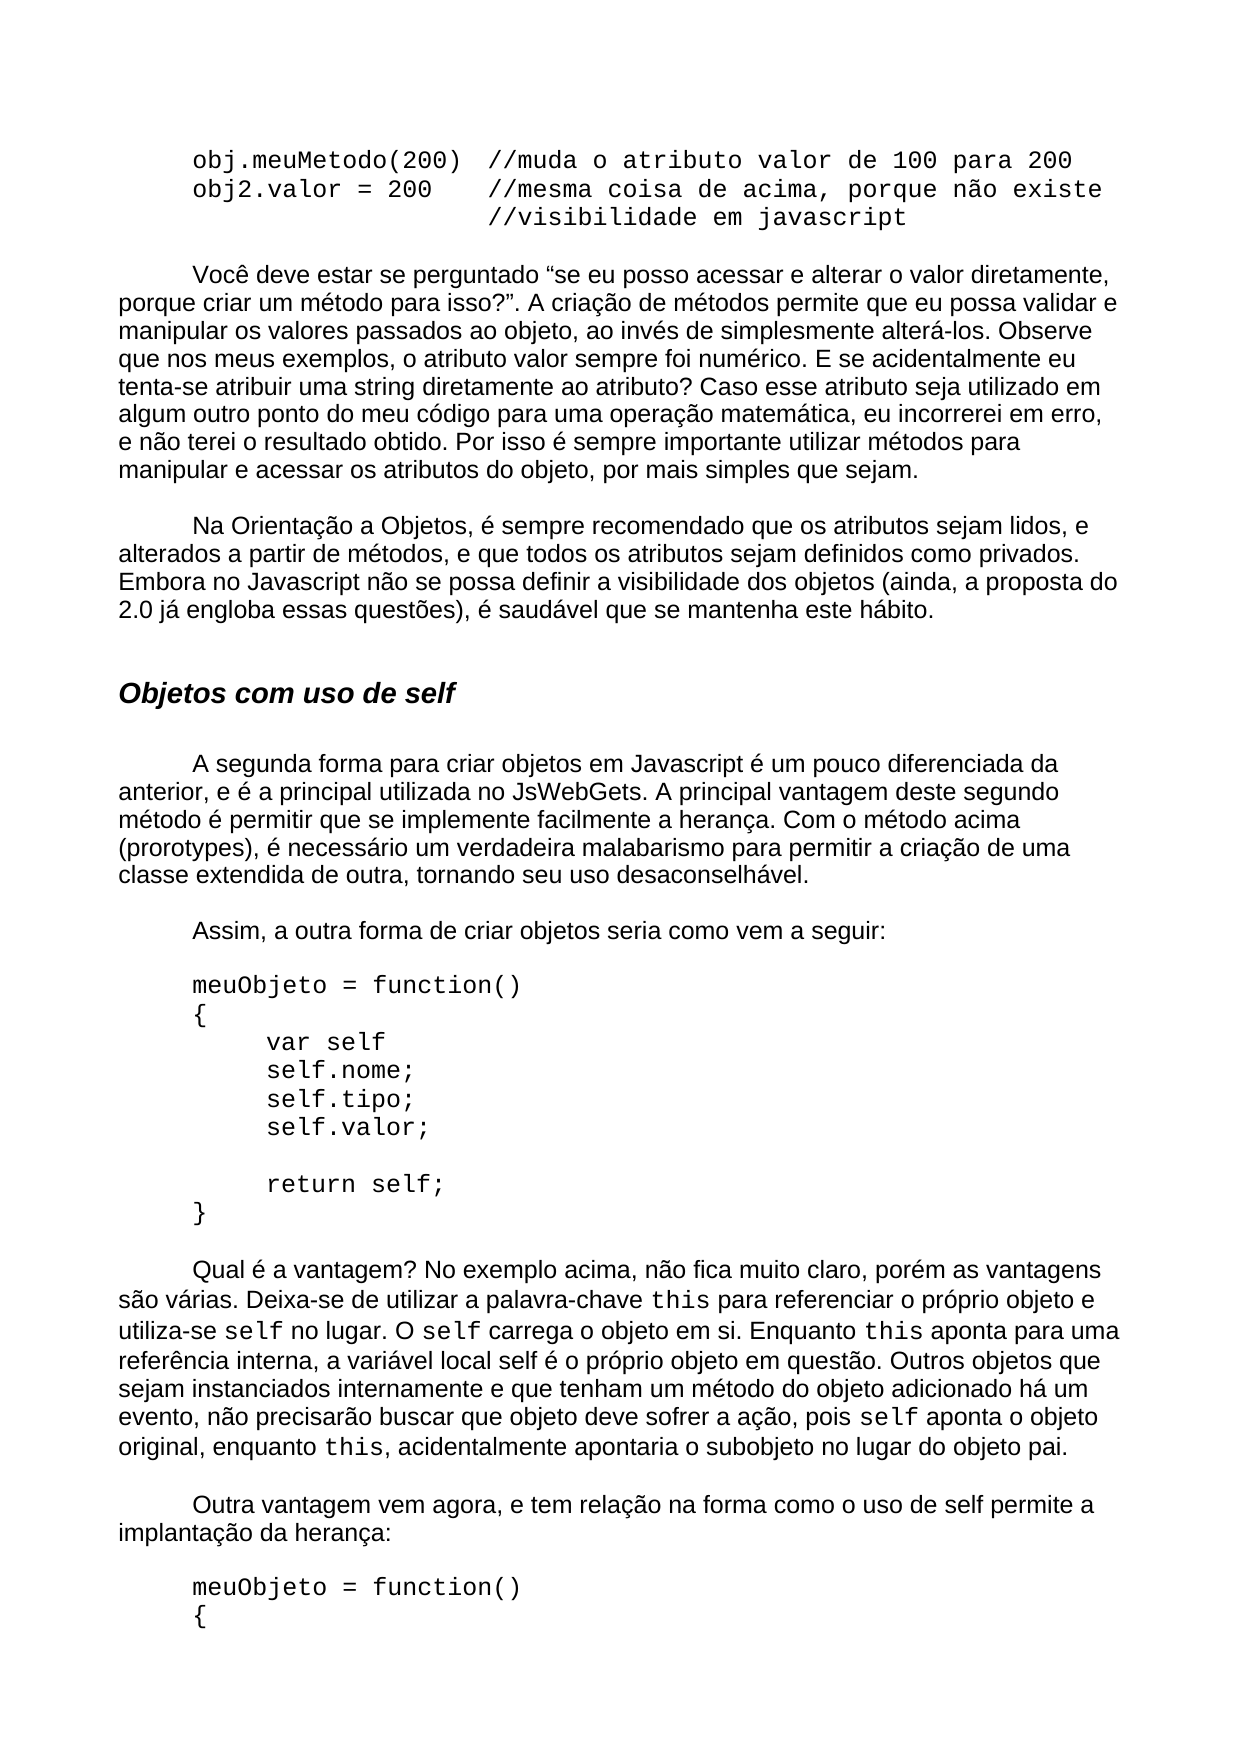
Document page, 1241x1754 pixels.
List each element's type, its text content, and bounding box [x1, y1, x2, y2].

text meuObjeto = function() [118, 1574, 1122, 1603]
text var self [118, 1029, 1122, 1058]
text self.tipo; [118, 1086, 1122, 1114]
text A segunda forma para criar objetos em Javascript é um pouco diferenciada da anterior, e é a principal utilizada no JsWebGets. A principal vantagem deste segundo método é permitir que se implemente facilmente a herança. Com o método acima (prorotypes), é necessário um verdadeira malabarismo para permitir a criação de uma classe extendida de outra, tornando seu uso desaconselhável. [118, 749, 1122, 889]
text Você deve estar se perguntado “se eu posso acessar e alterar o valor diretamente, porque criar um método para isso?”. A criação de métodos permite que eu possa validar e manipular os valores passados ao objeto, ao invés de simplesmente alterá-los. Observe que nos meus exemplos, o atributo valor sempre foi numérico. E se acidentalmente eu tenta-se atribuir uma string diretamente ao atributo? Caso esse atributo seja utilizado em algum outro ponto do meu código para uma operação matemática, eu incorrerei em erro, e não terei o resultado obtido. Por isso é sempre importante utilizar métodos para manipular e acessar os atributos do objeto, por mais simples que sejam. [118, 261, 1122, 484]
subtitle Objetos com uso de self [118, 677, 1122, 709]
text Outra vantagem vem agora, e tem relação na forma como o uso de self permite a implantação da herança: [118, 1491, 1122, 1546]
text { [118, 1603, 1122, 1631]
text Assim, a outra forma de criar objetos seria como vem a seguir: [118, 917, 1122, 945]
text Na Orientação a Objetos, é sempre recomendado que os atributos sejam lidos, e alterados a partir de métodos, e que todos os atributos sejam definidos como privados. Embora no Javascript não se possa definir a visibilidade dos objetos (ainda, a proposta do 2.0 já engloba essas questões), é saudável que se mantenha este hábito. [118, 512, 1122, 624]
text } [118, 1199, 1122, 1228]
text Qual é a vantagem? No exemplo acima, não fica muito claro, porém as vantagens são várias. Deixa-se de utilizar a palavra-chave this para referenciar o próprio objeto e utiliza-se self no lugar. O self carrega o objeto em si. Enquanto this aponta para uma referência interna, a variável local self é o próprio objeto em questão. Outros objetos que sejam instanciados internamente e que tenham um método do objeto adicionado há um evento, não precisarão buscar que objeto deve sofrer a ação, pois self aponta o objeto original, enquanto this, acidentalmente apontaria o subobjeto no lugar do objeto pai. [118, 1256, 1122, 1463]
text meuObjeto = function() [118, 973, 1122, 1001]
text self.valor; [118, 1114, 1122, 1143]
text self.nome; [118, 1058, 1122, 1086]
text obj.meuMetodo(200) //muda o atributo valor de 100 para 200 [118, 146, 1122, 176]
text obj2.valor = 200 //mesma coisa de acima, porque não existe [118, 176, 1122, 204]
text { [118, 1001, 1122, 1029]
text //visibilidade em javascript [118, 204, 1122, 233]
text return self; [118, 1171, 1122, 1199]
